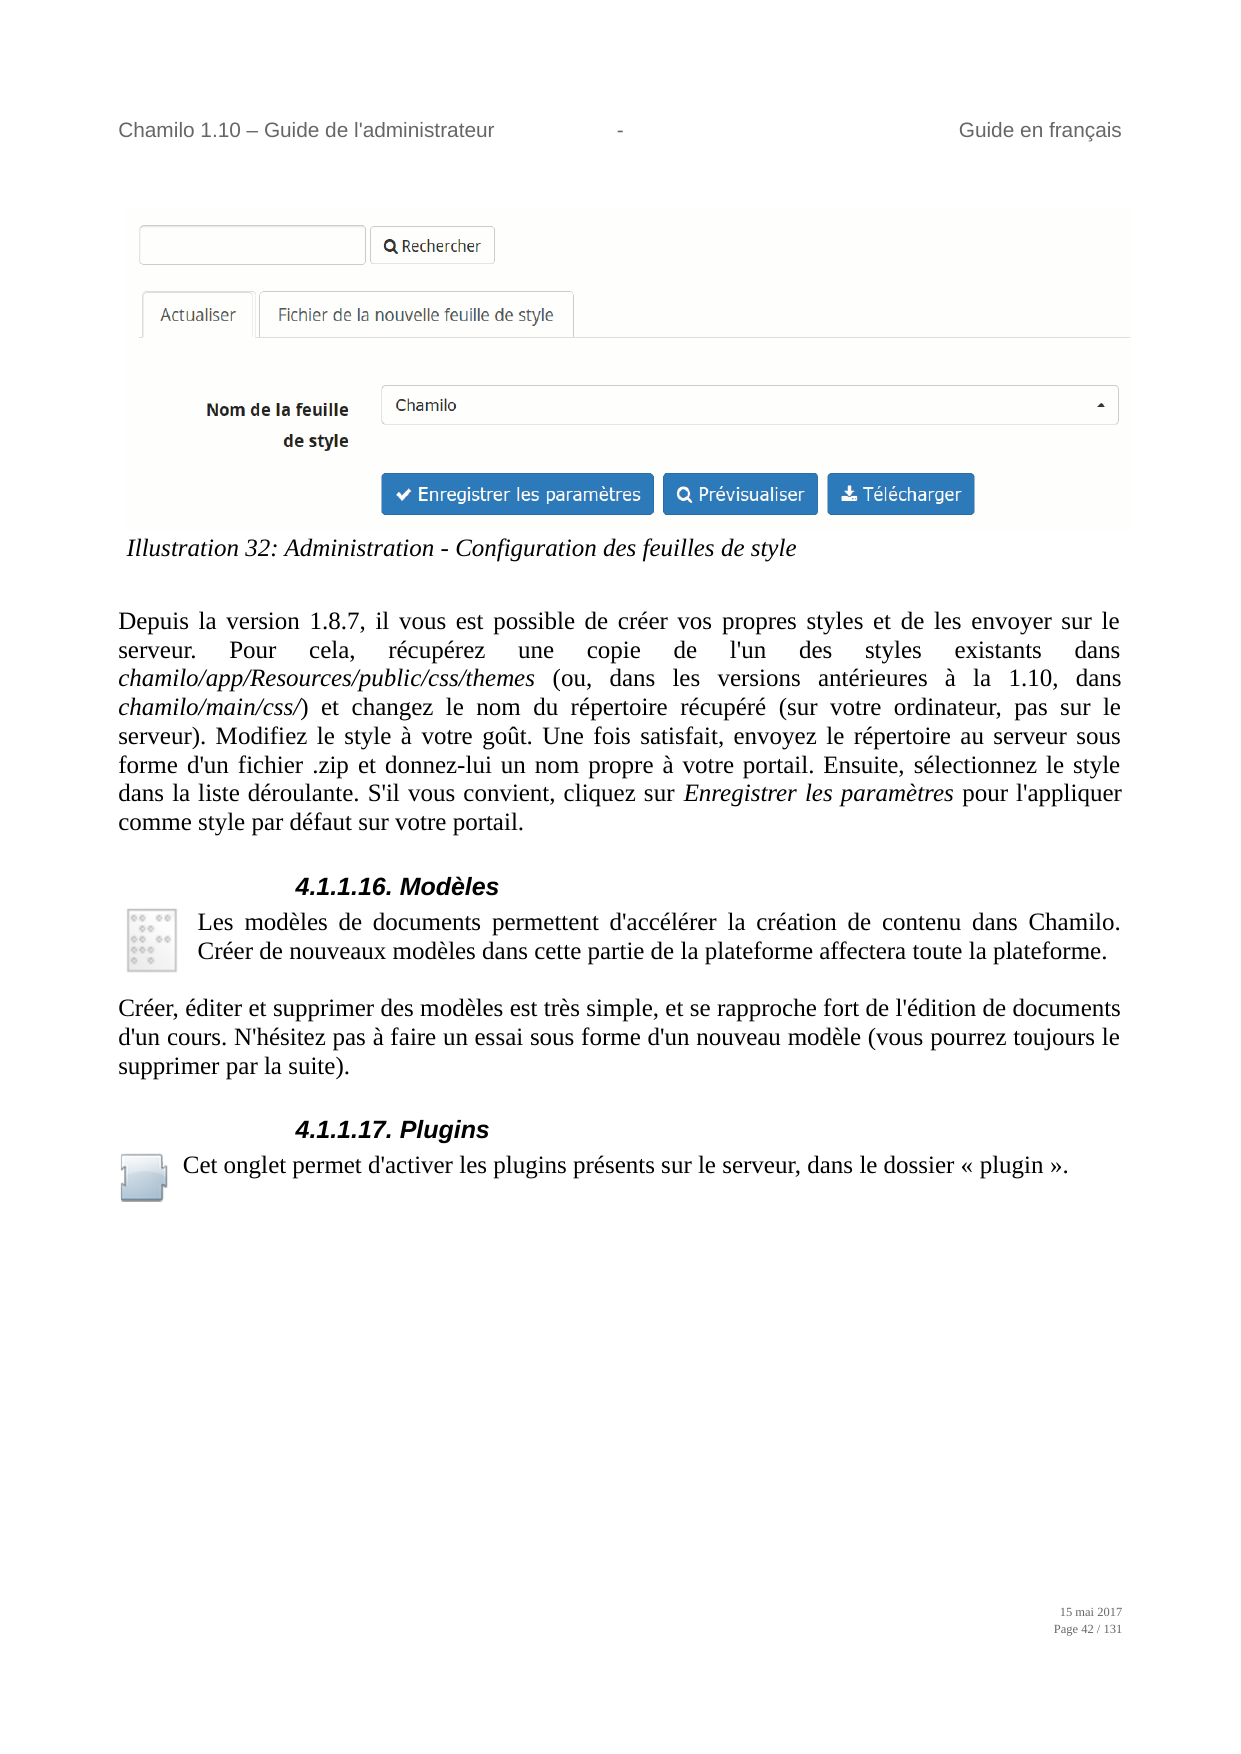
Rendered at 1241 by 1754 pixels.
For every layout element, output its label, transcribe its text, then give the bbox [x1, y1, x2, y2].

text Créer, éditer et supprimer des modèles est très simple, et se rapproche fort de l'édition de documents d'un cours. N'hésitez pas à faire un essai sous forme d'un nouveau modèle (vous pourrez toujours le supprimer par la suite). [118, 993, 1122, 1079]
picture [126, 207, 1131, 533]
text Depuis la version 1.8.7, il vous est possible de créer vos propres styles et de les envoyer sur le serveur. Pour cela, récupérez une copie de l'un des styles existants dans chamilo/app/Resources/public/css/themes (ou, dans les versions antérieures à la 1.10, dans chamilo/main/css/) et changez le nom du répertoire récupéré (sur votre ordinateur, pas sur le serveur). Modifiez le style à votre goût. Une fois satisfait, envoyez le répertoire au serveur sous forme d'un fichier .zip et donnez-lui un nom propre à votre portail. Ensuite, sélectionnez le style dans la liste déroulante. S'il vous convient, cliquez sur Enregistrer les paramètres pour l'appliquer comme style par défaut sur votre portail. [118, 606, 1122, 836]
subtitle Plugins [295, 1115, 1122, 1144]
text Illustration 32: Administration - Configuration des feuilles de style [126, 533, 1130, 562]
picture [119, 908, 186, 975]
text Cet onglet permet d'activer les plugins présents sur le serveur, dans le dossier « plugin ». [171, 1151, 1122, 1179]
picture [120, 1151, 171, 1202]
text Les modèles de documents permettent d'accélérer la création de contenu dans Chamilo. Créer de nouveaux modèles dans cette partie de la plateforme affectera toute la plateforme. [118, 907, 1122, 964]
subtitle Modèles [295, 872, 1122, 901]
